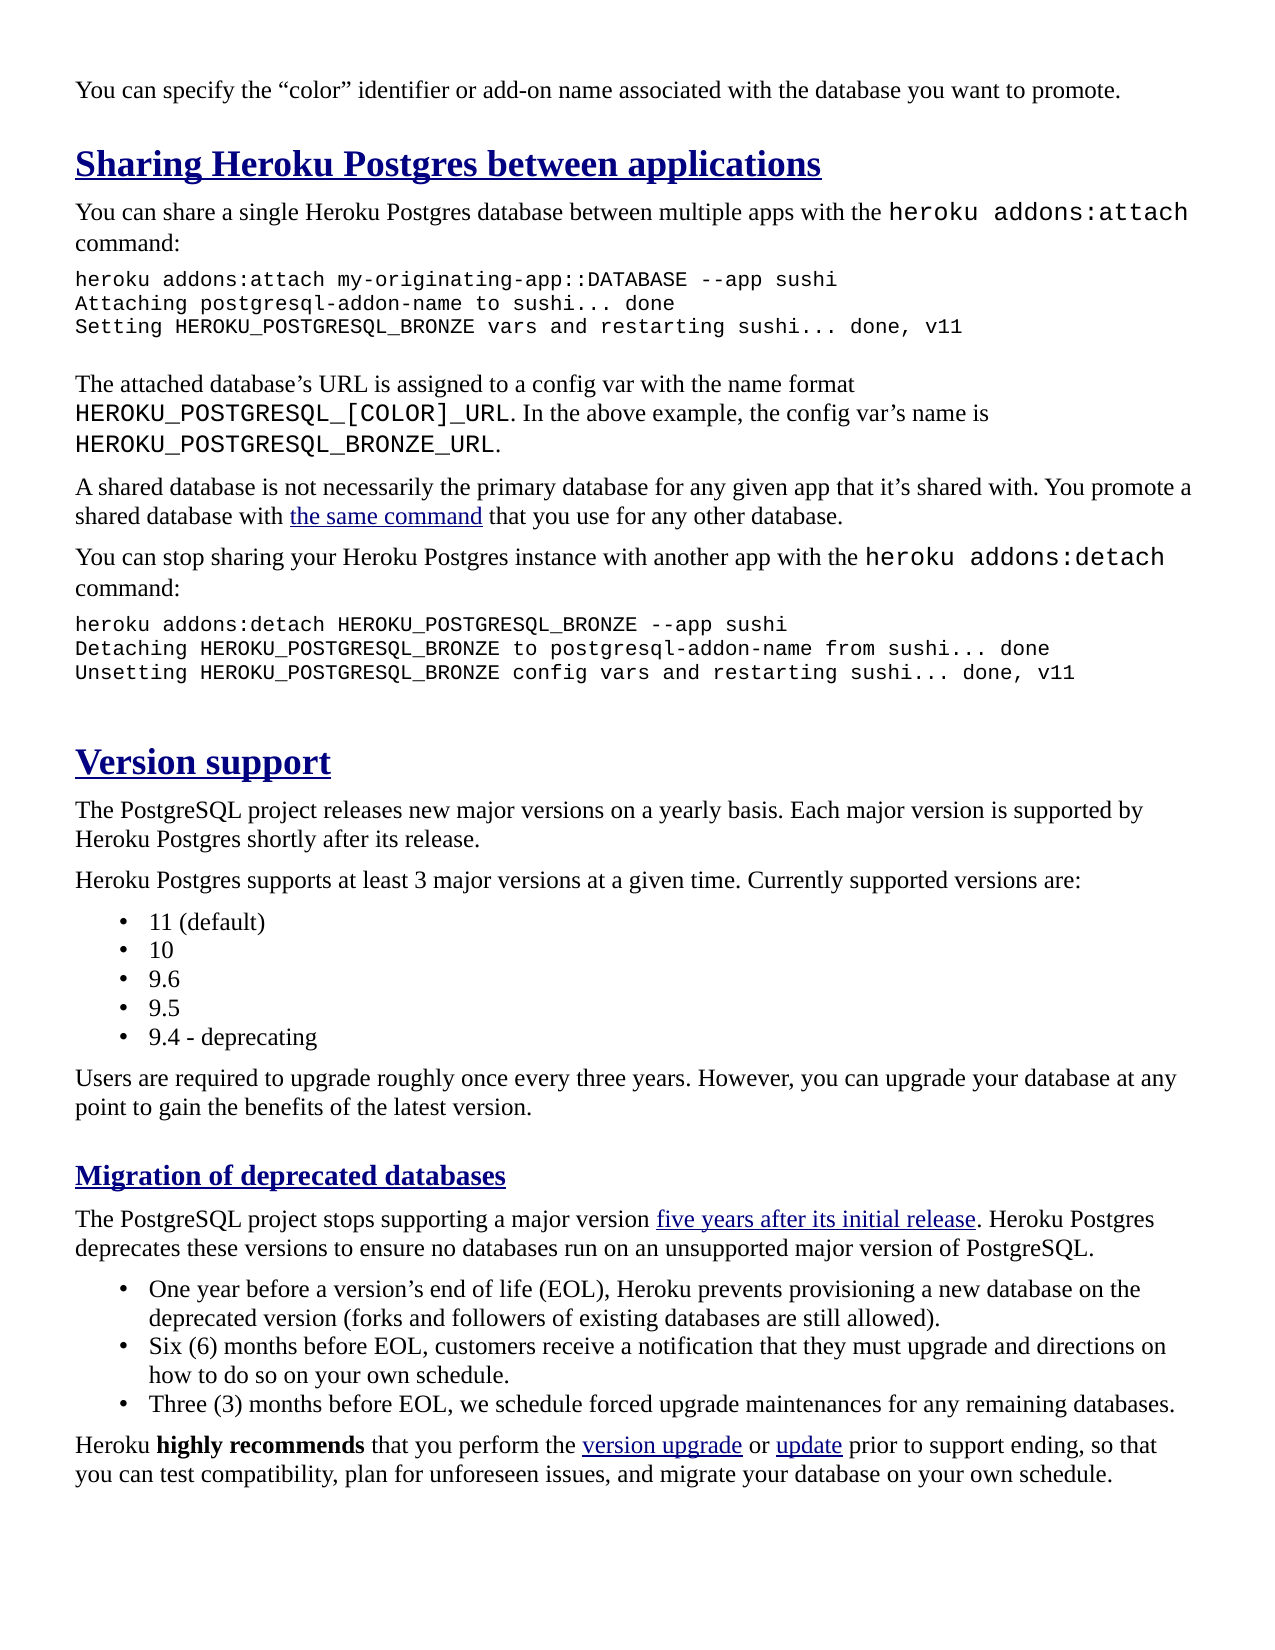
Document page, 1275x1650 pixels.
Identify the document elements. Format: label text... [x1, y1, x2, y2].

text heroku addons:detach HEROKU_POSTGRESQL_BRONZE --app sushi [75, 614, 1200, 638]
subtitle Version support [75, 740, 1200, 783]
list 11 (default) [119, 907, 1200, 935]
list One year before a version’s end of life (EOL), Heroku prevents provisioning a new database on the deprecated version (forks and followers of existing databases are still allowed). [119, 1274, 1200, 1331]
text heroku addons:attach my-originating-app::DATABASE --app sushi [75, 269, 1200, 293]
text Detaching HEROKU_POSTGRESQL_BRONZE to postgresql-addon-name from sushi... done [75, 638, 1200, 662]
subtitle Migration of deprecated databases [75, 1158, 1200, 1191]
list Six (6) months before EOL, customers receive a notification that they must upgrade and directions on how to do so on your own schedule. [119, 1331, 1200, 1389]
list 9.4 - deprecating [119, 1022, 1200, 1050]
text The PostgreSQL project stops supporting a major version five years after its initial release. Heroku Postgres deprecates these versions to ensure no databases run on an unsupported major version of PostgreSQL. [75, 1204, 1200, 1261]
list Three (3) months before EOL, we schedule forced upgrade maintenances for any remaining databases. [119, 1389, 1200, 1418]
text Users are required to upgrade roughly once every three years. However, you can upgrade your database at any point to gain the benefits of the latest version. [75, 1063, 1200, 1120]
text Attaching postgresql-addon-name to sushi... done [75, 293, 1200, 316]
text Heroku highly recommends that you perform the version upgrade or update prior to support ending, so that you can test compatibility, plan for unforeseen issues, and migrate your database on your own schedule. [75, 1430, 1200, 1488]
text A shared database is not necessarily the primary database for any given app that it’s shared with. You promote a shared database with the same command that you use for any other database. [75, 472, 1200, 530]
text You can share a single Heroku Postgres database between multiple apps with the heroku addons:attach command: [75, 197, 1200, 256]
text The attached database’s URL is assigned to a config var with the name format HEROKU_POSTGRESQL_[COLOR]_URL. In the above example, the config var’s name is HEROKU_POSTGRESQL_BRONZE_URL. [75, 369, 1200, 460]
list 9.6 [119, 964, 1200, 993]
text Setting HEROKU_POSTGRESQL_BRONZE vars and restarting sushi... done, v11 [75, 316, 1200, 340]
text Unsetting HEROKU_POSTGRESQL_BRONZE config vars and restarting sushi... done, v11 [75, 662, 1200, 685]
text Heroku Postgres supports at least 3 major versions at a given time. Currently supported versions are: [75, 865, 1200, 894]
list 9.5 [119, 993, 1200, 1022]
text You can specify the “color” identifier or add-on name associated with the database you want to promote. [75, 75, 1200, 104]
text The PostgreSQL project releases new major versions on a yearly basis. Each major version is supported by Heroku Postgres shortly after its release. [75, 795, 1200, 853]
text You can stop sharing your Heroku Postgres instance with another app with the heroku addons:detach command: [75, 542, 1200, 602]
subtitle Sharing Heroku Postgres between applications [75, 141, 1200, 184]
list 10 [119, 935, 1200, 964]
